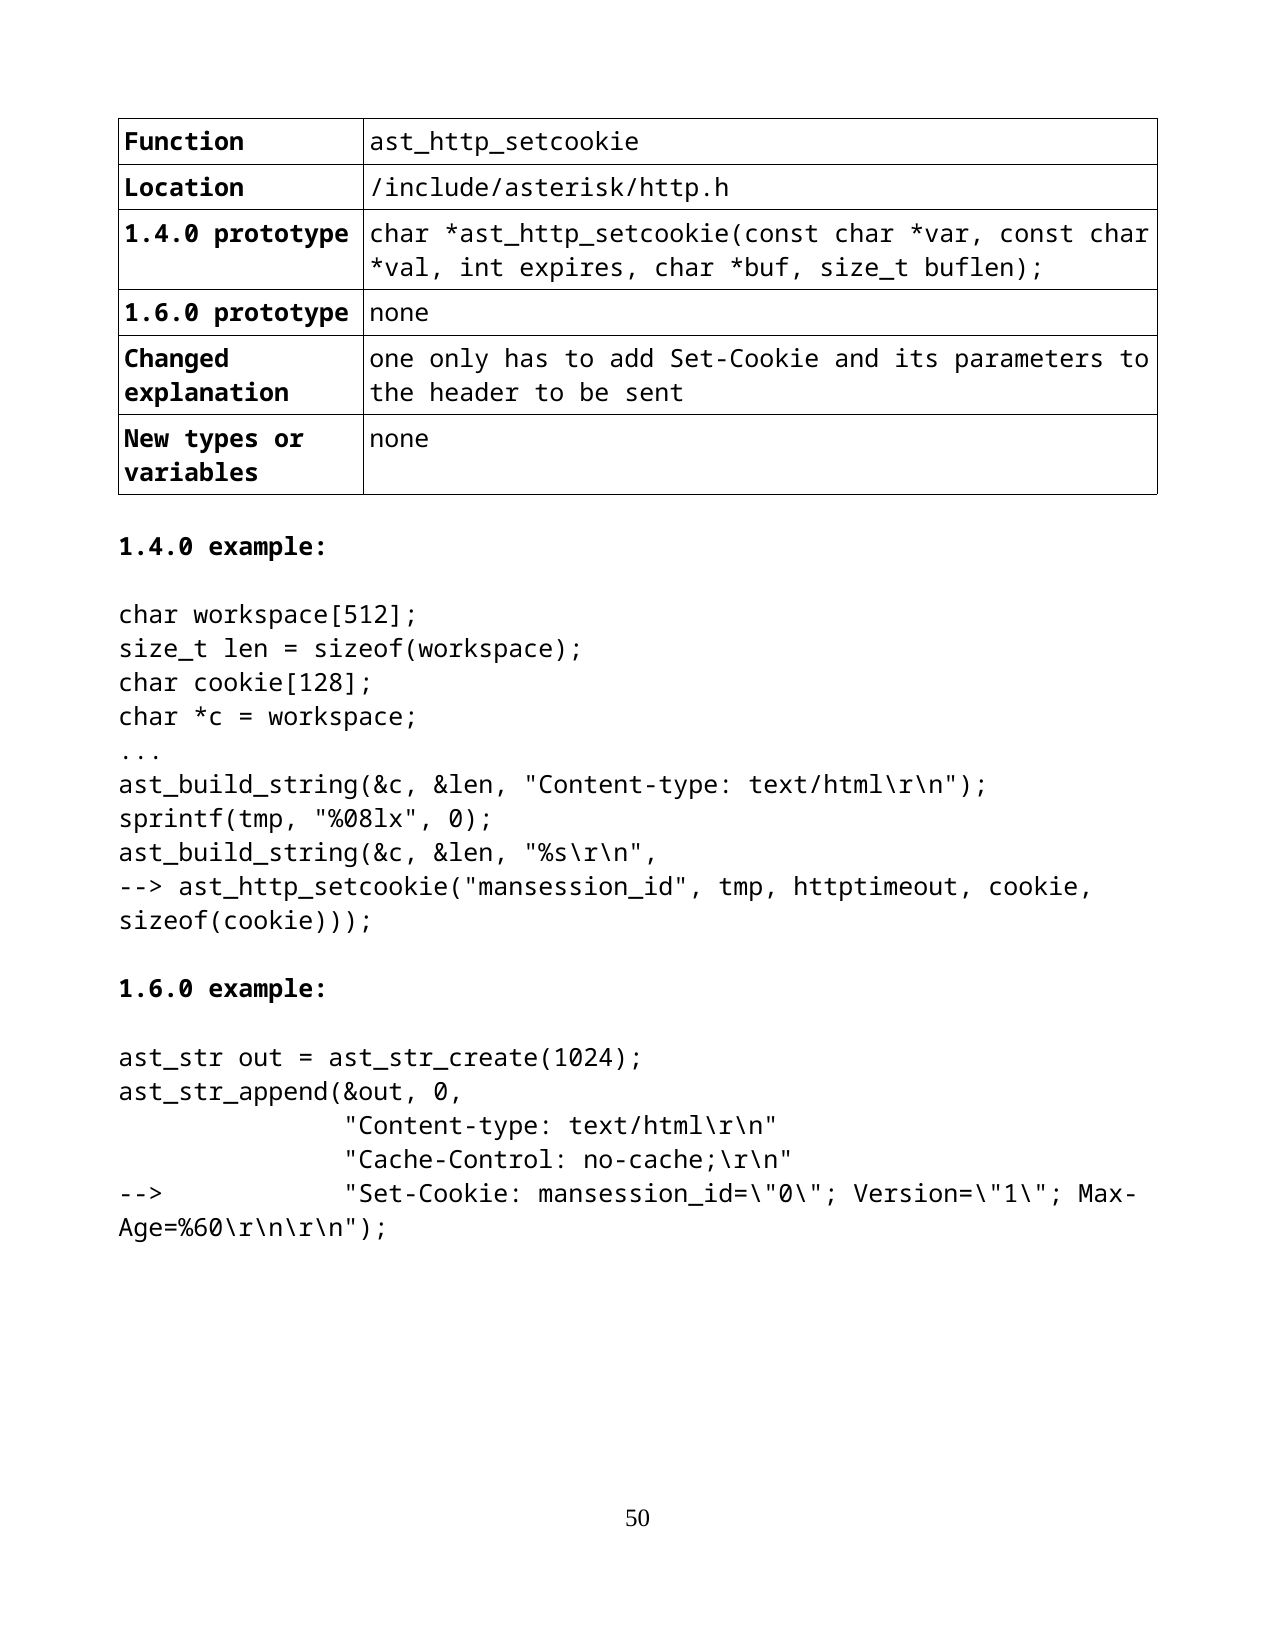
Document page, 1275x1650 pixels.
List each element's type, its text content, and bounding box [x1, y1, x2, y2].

text ast_build_string(&c, &len, "Content-type: text/html\r\n"); [118, 767, 1157, 801]
table_cell /include/asterisk/http.h [364, 165, 1157, 209]
text ast_str out = ast_str_create(1024); [118, 1039, 1157, 1073]
table_cell char *ast_http_setcookie(const char *var, const char *val, int expires, char *buf, size_t buflen); [364, 210, 1157, 289]
text char workspace[512]; [118, 596, 1157, 630]
table_cell Location [119, 165, 363, 209]
text char *c = workspace; [118, 698, 1157, 733]
text char cookie[128]; [118, 664, 1157, 698]
text ... [118, 733, 1157, 767]
table_header ast_http_setcookie [364, 119, 1157, 164]
table_cell Changed explanation [119, 336, 363, 414]
table_cell New types or variables [119, 415, 363, 494]
text 1.4.0 example: [118, 528, 1157, 562]
table_cell 1.6.0 prototype [119, 290, 363, 335]
text "Cache-Control: no-cache;\r\n" [118, 1141, 1157, 1175]
text ast_str_append(&out, 0, [118, 1073, 1157, 1107]
table_cell none [364, 415, 1157, 494]
text --> ast_http_setcookie("mansession_id", tmp, httptimeout, cookie, sizeof(cookie))); [118, 869, 1157, 937]
text "Content-type: text/html\r\n" [118, 1107, 1157, 1141]
table_header Function [119, 119, 363, 164]
text 1.6.0 example: [118, 971, 1157, 1005]
text sprintf(tmp, "%08lx", 0); [118, 801, 1157, 835]
table_cell none [364, 290, 1157, 335]
text --> "Set-Cookie: mansession_id=\"0\"; Version=\"1\"; Max-Age=%60\r\n\r\n"); [118, 1175, 1157, 1243]
text size_t len = sizeof(workspace); [118, 630, 1157, 664]
text ast_build_string(&c, &len, "%s\r\n", [118, 835, 1157, 869]
table_cell 1.4.0 prototype [119, 210, 363, 289]
table_cell one only has to add Set-Cookie and its parameters to the header to be sent [364, 336, 1157, 414]
